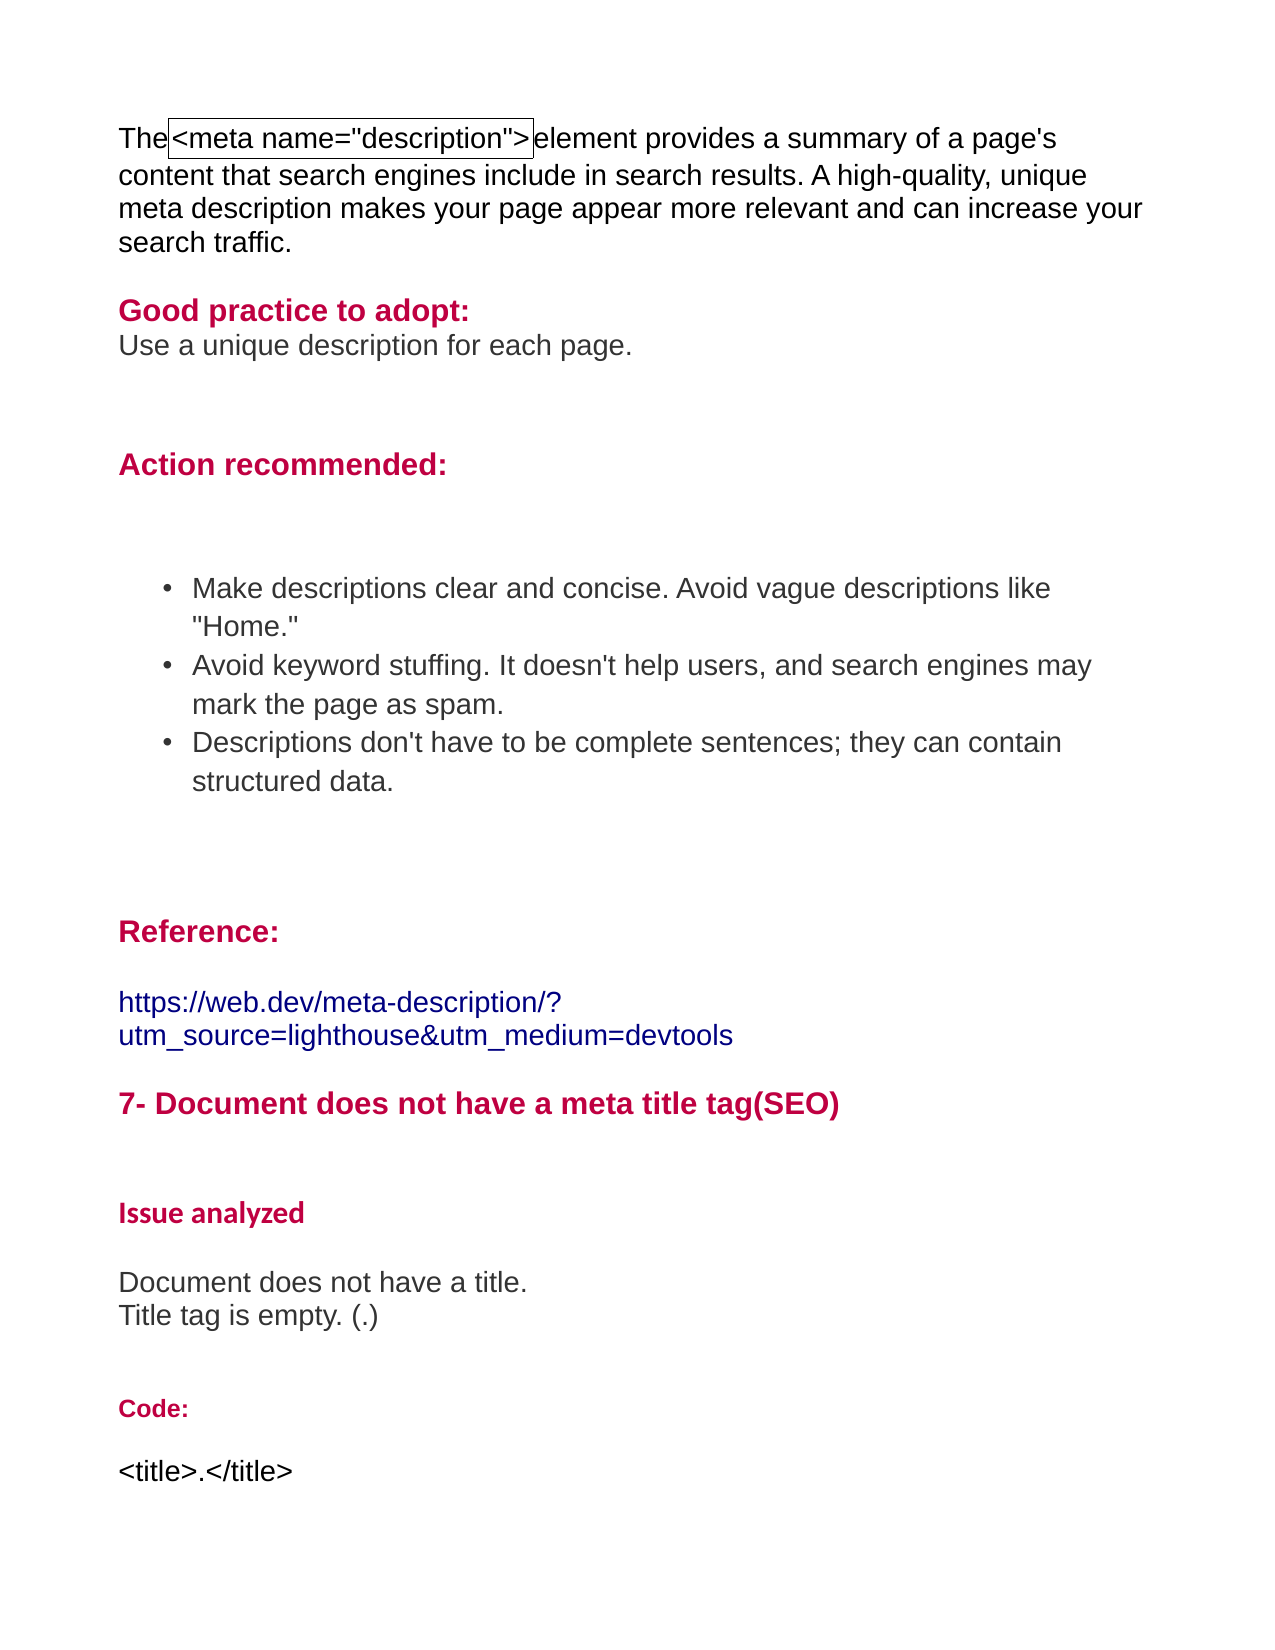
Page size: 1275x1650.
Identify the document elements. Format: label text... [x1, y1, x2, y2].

text Reference: [118, 913, 1157, 949]
text Title tag is empty. (.) [118, 1298, 1157, 1332]
text Issue analyzed [118, 1193, 1157, 1231]
text Action recommended: [118, 446, 1157, 482]
text 7- Document does not have a meta title tag(SEO) [118, 1085, 1157, 1121]
text Use a unique description for each page. [118, 328, 1157, 361]
text Good practice to adopt: [118, 292, 1157, 328]
list Descriptions don't have to be complete sentences; they can contain structured data. [162, 725, 1157, 797]
text <title>.</title> [118, 1454, 1157, 1488]
text Document does not have a title. [118, 1265, 1157, 1298]
list Avoid keyword stuffing. It doesn't help users, and search engines may mark the page as spam. [162, 648, 1157, 720]
text https://web.dev/meta-description/?utm_source=lighthouse&utm_medium=devtools [118, 985, 1157, 1052]
list Make descriptions clear and concise. Avoid vague descriptions like "Home." [162, 571, 1157, 643]
text Code: [118, 1394, 1157, 1423]
text The<meta name="description">element provides a summary of a page's content that search engines include in search results. A high-quality, unique meta description makes your page appear more relevant and can increase your search traffic. [118, 118, 1157, 258]
